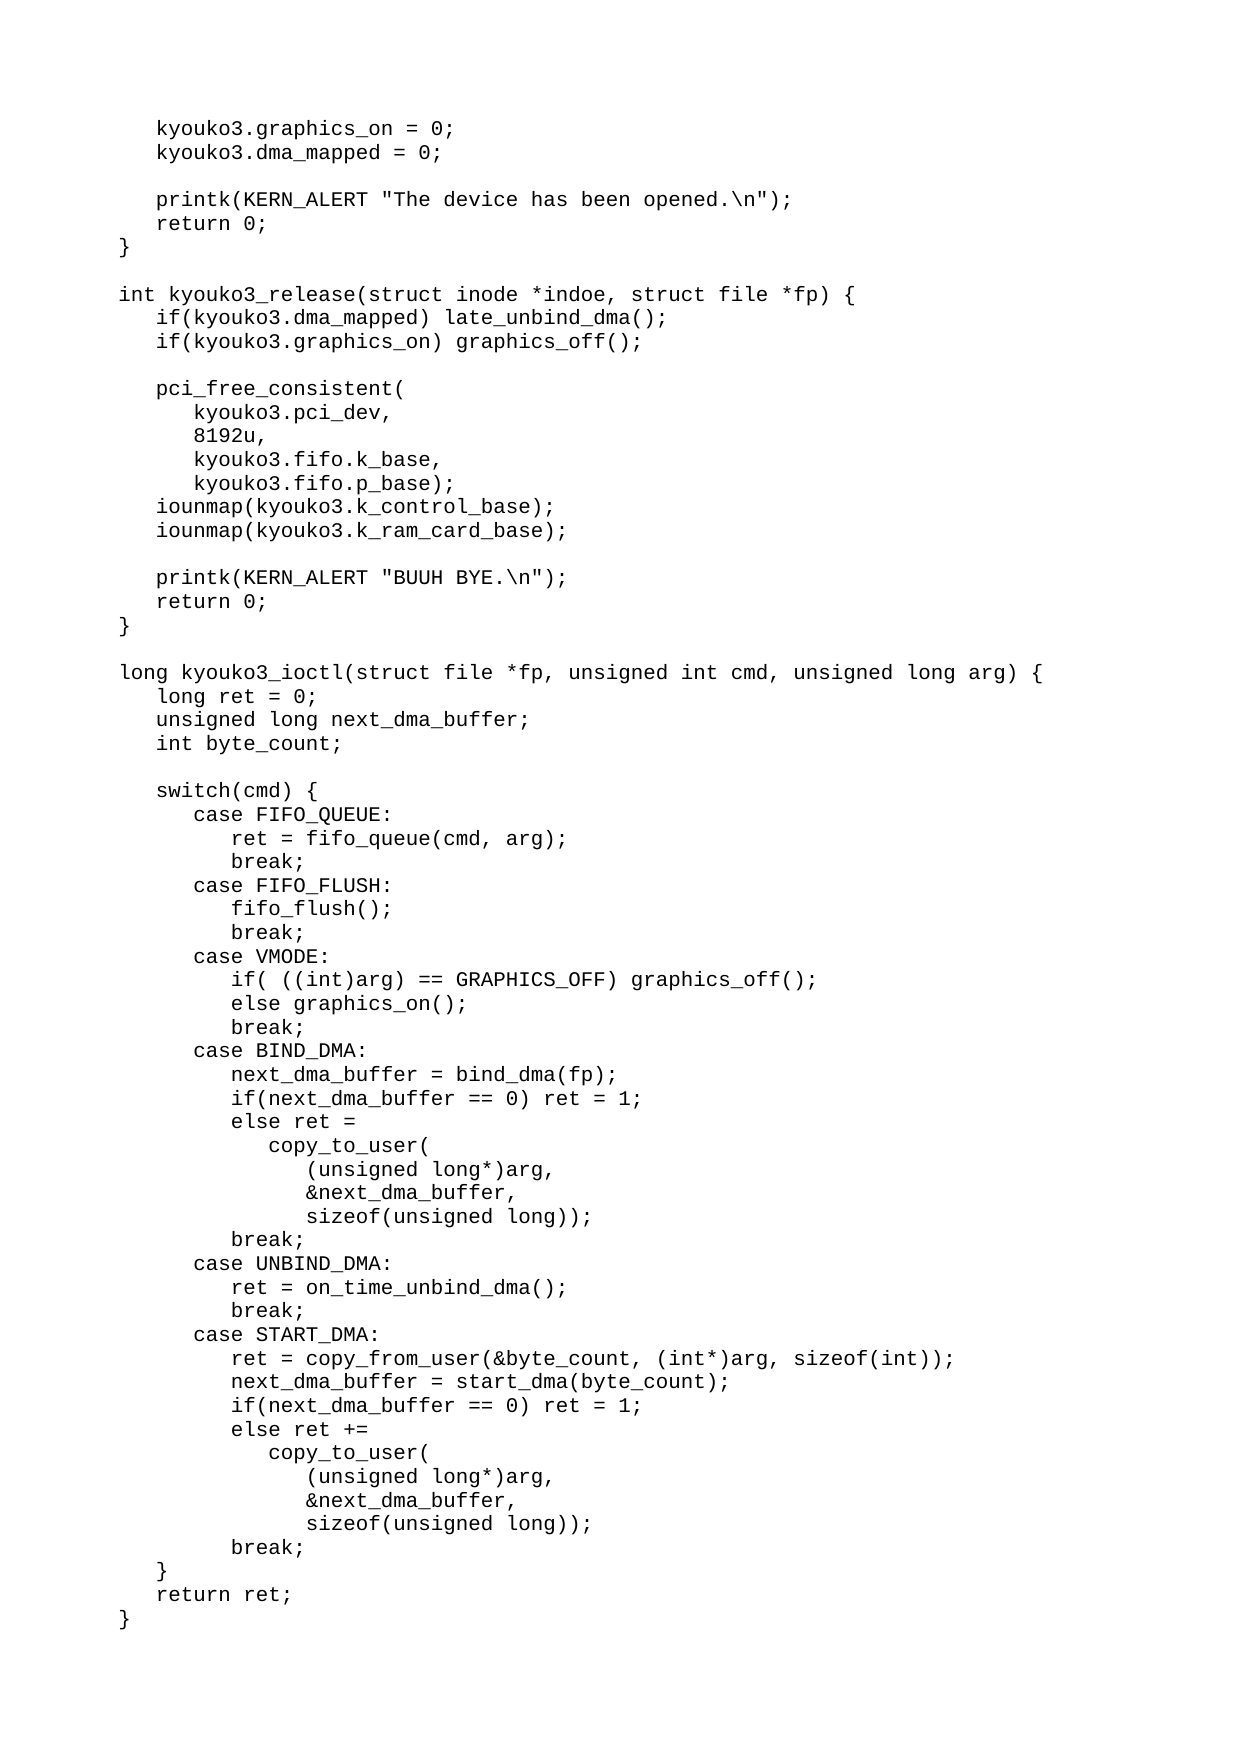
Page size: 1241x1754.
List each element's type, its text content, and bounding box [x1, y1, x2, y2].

text case BIND_DMA: [118, 1040, 1122, 1064]
text break; [118, 1017, 1122, 1040]
text fifo_flush(); [118, 898, 1122, 922]
text break; [118, 1537, 1122, 1561]
text break; [118, 922, 1122, 946]
text case FIFO_FLUSH: [118, 875, 1122, 898]
text } [118, 615, 1122, 638]
text 8192u, [118, 426, 1122, 449]
text iounmap(kyouko3.k_control_base); [118, 496, 1122, 520]
text return ret; [118, 1584, 1122, 1608]
text case FIFO_QUEUE: [118, 804, 1122, 827]
text unsigned long next_dma_buffer; [118, 709, 1122, 733]
text ret = on_time_unbind_dma(); [118, 1277, 1122, 1300]
text case START_DMA: [118, 1324, 1122, 1348]
text if(kyouko3.graphics_on) graphics_off(); [118, 331, 1122, 354]
text if( ((int)arg) == GRAPHICS_OFF) graphics_off(); [118, 969, 1122, 993]
text ret = copy_from_user(&byte_count, (int*)arg, sizeof(int)); [118, 1348, 1122, 1371]
text printk(KERN_ALERT "BUUH BYE.\n"); [118, 567, 1122, 591]
text long ret = 0; [118, 686, 1122, 709]
text kyouko3.fifo.k_base, [118, 449, 1122, 473]
text kyouko3.pci_dev, [118, 402, 1122, 426]
text } [118, 236, 1122, 260]
text switch(cmd) { [118, 780, 1122, 804]
text if(next_dma_buffer == 0) ret = 1; [118, 1088, 1122, 1111]
text else ret += [118, 1419, 1122, 1442]
text &next_dma_buffer, [118, 1182, 1122, 1206]
text next_dma_buffer = bind_dma(fp); [118, 1064, 1122, 1088]
text break; [118, 1229, 1122, 1253]
text kyouko3.fifo.p_base); [118, 473, 1122, 496]
text kyouko3.dma_mapped = 0; [118, 142, 1122, 165]
text iounmap(kyouko3.k_ram_card_base); [118, 520, 1122, 544]
text break; [118, 851, 1122, 875]
text if(kyouko3.dma_mapped) late_unbind_dma(); [118, 307, 1122, 331]
text case UNBIND_DMA: [118, 1253, 1122, 1277]
text case VMODE: [118, 946, 1122, 969]
text return 0; [118, 213, 1122, 236]
text int byte_count; [118, 733, 1122, 757]
text return 0; [118, 591, 1122, 615]
text else graphics_on(); [118, 993, 1122, 1017]
text kyouko3.graphics_on = 0; [118, 118, 1122, 142]
text (unsigned long*)arg, [118, 1158, 1122, 1182]
text int kyouko3_release(struct inode *indoe, struct file *fp) { [118, 284, 1122, 307]
text copy_to_user( [118, 1442, 1122, 1466]
text if(next_dma_buffer == 0) ret = 1; [118, 1395, 1122, 1419]
text ret = fifo_queue(cmd, arg); [118, 827, 1122, 851]
text } [118, 1608, 1122, 1631]
text printk(KERN_ALERT "The device has been opened.\n"); [118, 189, 1122, 213]
text break; [118, 1300, 1122, 1324]
text sizeof(unsigned long)); [118, 1513, 1122, 1537]
text copy_to_user( [118, 1135, 1122, 1158]
text (unsigned long*)arg, [118, 1466, 1122, 1489]
text pci_free_consistent( [118, 378, 1122, 402]
text } [118, 1561, 1122, 1584]
text next_dma_buffer = start_dma(byte_count); [118, 1371, 1122, 1395]
text sizeof(unsigned long)); [118, 1206, 1122, 1229]
text else ret = [118, 1111, 1122, 1135]
text &next_dma_buffer, [118, 1489, 1122, 1513]
text long kyouko3_ioctl(struct file *fp, unsigned int cmd, unsigned long arg) { [118, 662, 1122, 686]
